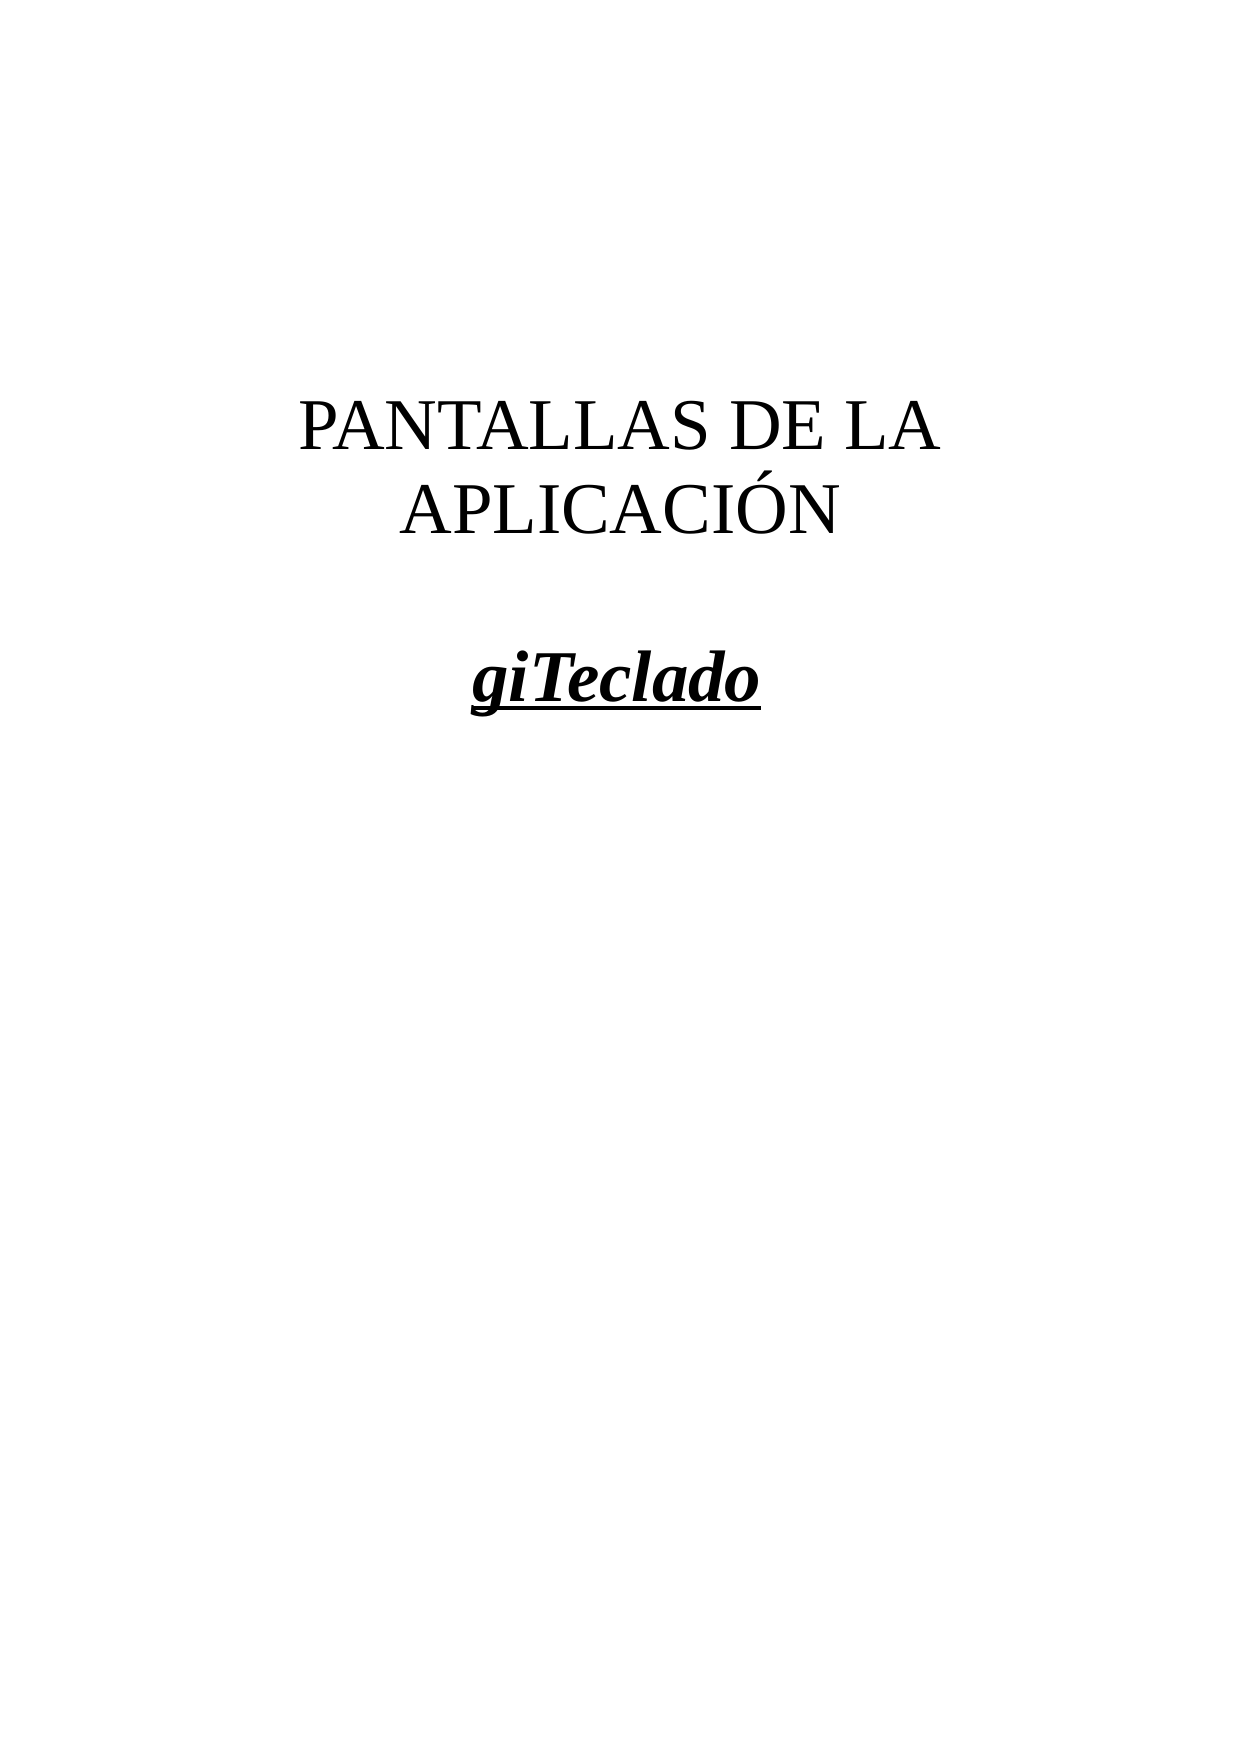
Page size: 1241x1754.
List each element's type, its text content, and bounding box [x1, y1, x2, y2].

text PANTALLAS DE LA APLICACIÓN [118, 382, 1122, 549]
text giTeclado [118, 633, 1122, 717]
